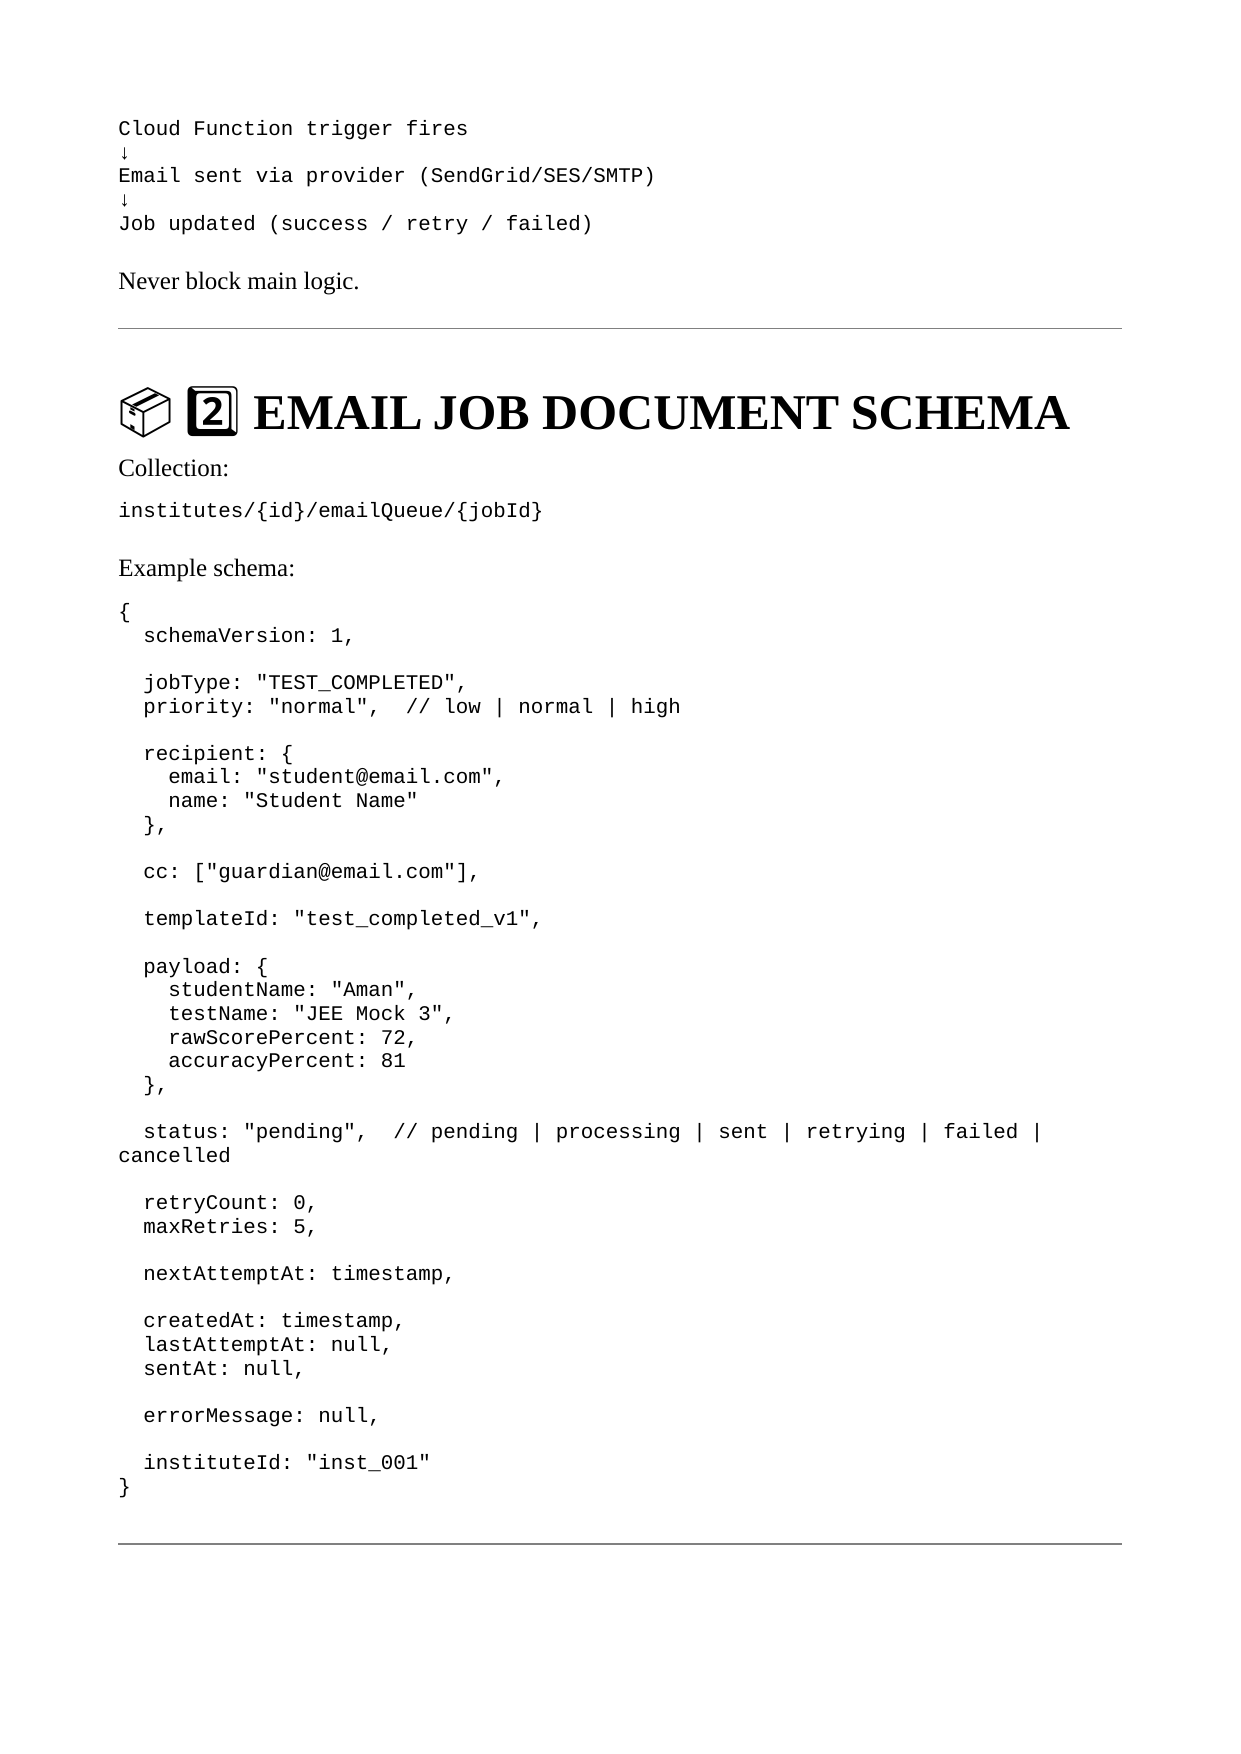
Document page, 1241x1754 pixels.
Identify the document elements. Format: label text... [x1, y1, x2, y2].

text Job updated (success / retry / failed) [118, 213, 1122, 236]
text status: "pending", // pending | processing | sent | retrying | failed | cancelled [118, 1121, 1122, 1168]
text schemaVersion: 1, [118, 625, 1122, 648]
text sentAt: null, [118, 1358, 1122, 1381]
text }, [118, 814, 1122, 837]
text lastAttemptAt: null, [118, 1334, 1122, 1358]
text jobType: "TEST_COMPLETED", [118, 672, 1122, 696]
text retryCount: 0, [118, 1192, 1122, 1216]
text createdAt: timestamp, [118, 1310, 1122, 1334]
text ↓ [118, 189, 1122, 213]
text payload: { [118, 956, 1122, 979]
text Collection: [118, 453, 1122, 481]
text nextAttemptAt: timestamp, [118, 1263, 1122, 1287]
text } [118, 1476, 1122, 1499]
text maxRetries: 5, [118, 1216, 1122, 1239]
subtitle 📦 2️⃣ EMAIL JOB DOCUMENT SCHEMA [118, 383, 1122, 440]
text recipient: { [118, 743, 1122, 767]
text Email sent via provider (SendGrid/SES/SMTP) [118, 165, 1122, 189]
text email: "student@email.com", [118, 767, 1122, 790]
text rawScorePercent: 72, [118, 1027, 1122, 1050]
text templateId: "test_completed_v1", [118, 908, 1122, 932]
text accuracyPercent: 81 [118, 1050, 1122, 1074]
text errorMessage: null, [118, 1405, 1122, 1429]
text instituteId: "inst_001" [118, 1452, 1122, 1476]
text ↓ [118, 142, 1122, 165]
text { [118, 601, 1122, 625]
text testName: "JEE Mock 3", [118, 1003, 1122, 1027]
text Never block main logic. [118, 266, 1122, 294]
text studentName: "Aman", [118, 979, 1122, 1003]
text priority: "normal", // low | normal | high [118, 696, 1122, 719]
text Cloud Function trigger fires [118, 118, 1122, 142]
text cc: ["guardian@email.com"], [118, 861, 1122, 885]
text institutes/{id}/emailQueue/{jobId} [118, 500, 1122, 524]
text }, [118, 1074, 1122, 1098]
text Example schema: [118, 553, 1122, 582]
text name: "Student Name" [118, 790, 1122, 814]
